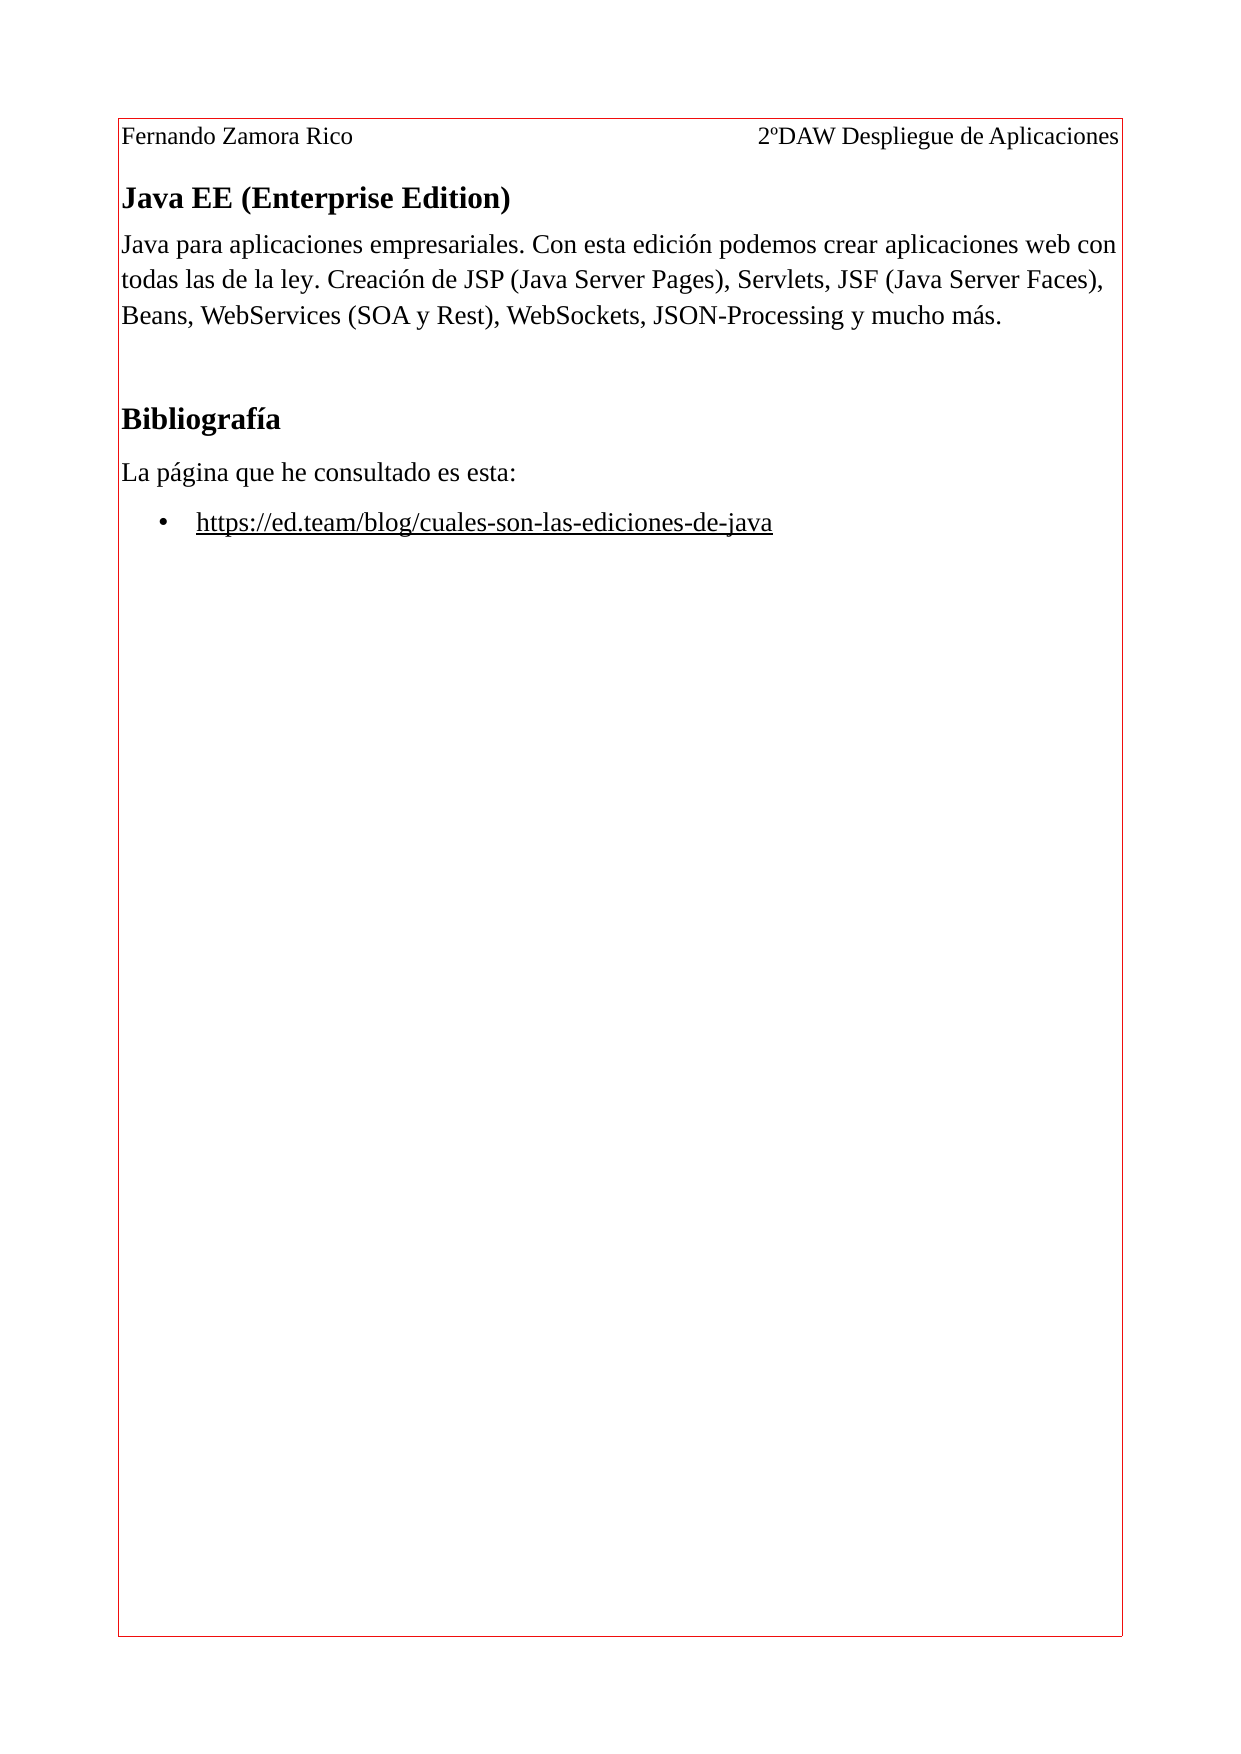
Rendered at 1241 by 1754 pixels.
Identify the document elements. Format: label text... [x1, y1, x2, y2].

text La página que he consultado es esta: [121, 456, 1119, 487]
list https://ed.team/blog/cuales-son-las-ediciones-de-java [159, 506, 1119, 537]
text Bibliografía [121, 400, 1119, 436]
subtitle Java EE (Enterprise Edition) [121, 179, 1119, 215]
text Java para aplicaciones empresariales. Con esta edición podemos crear aplicaciones web con todas las de la ley. Creación de JSP (Java Server Pages), Servlets, JSF (Java Server Faces), Beans, WebServices (SOA y Rest), WebSockets, JSON-Processing y mucho más. [121, 228, 1119, 330]
